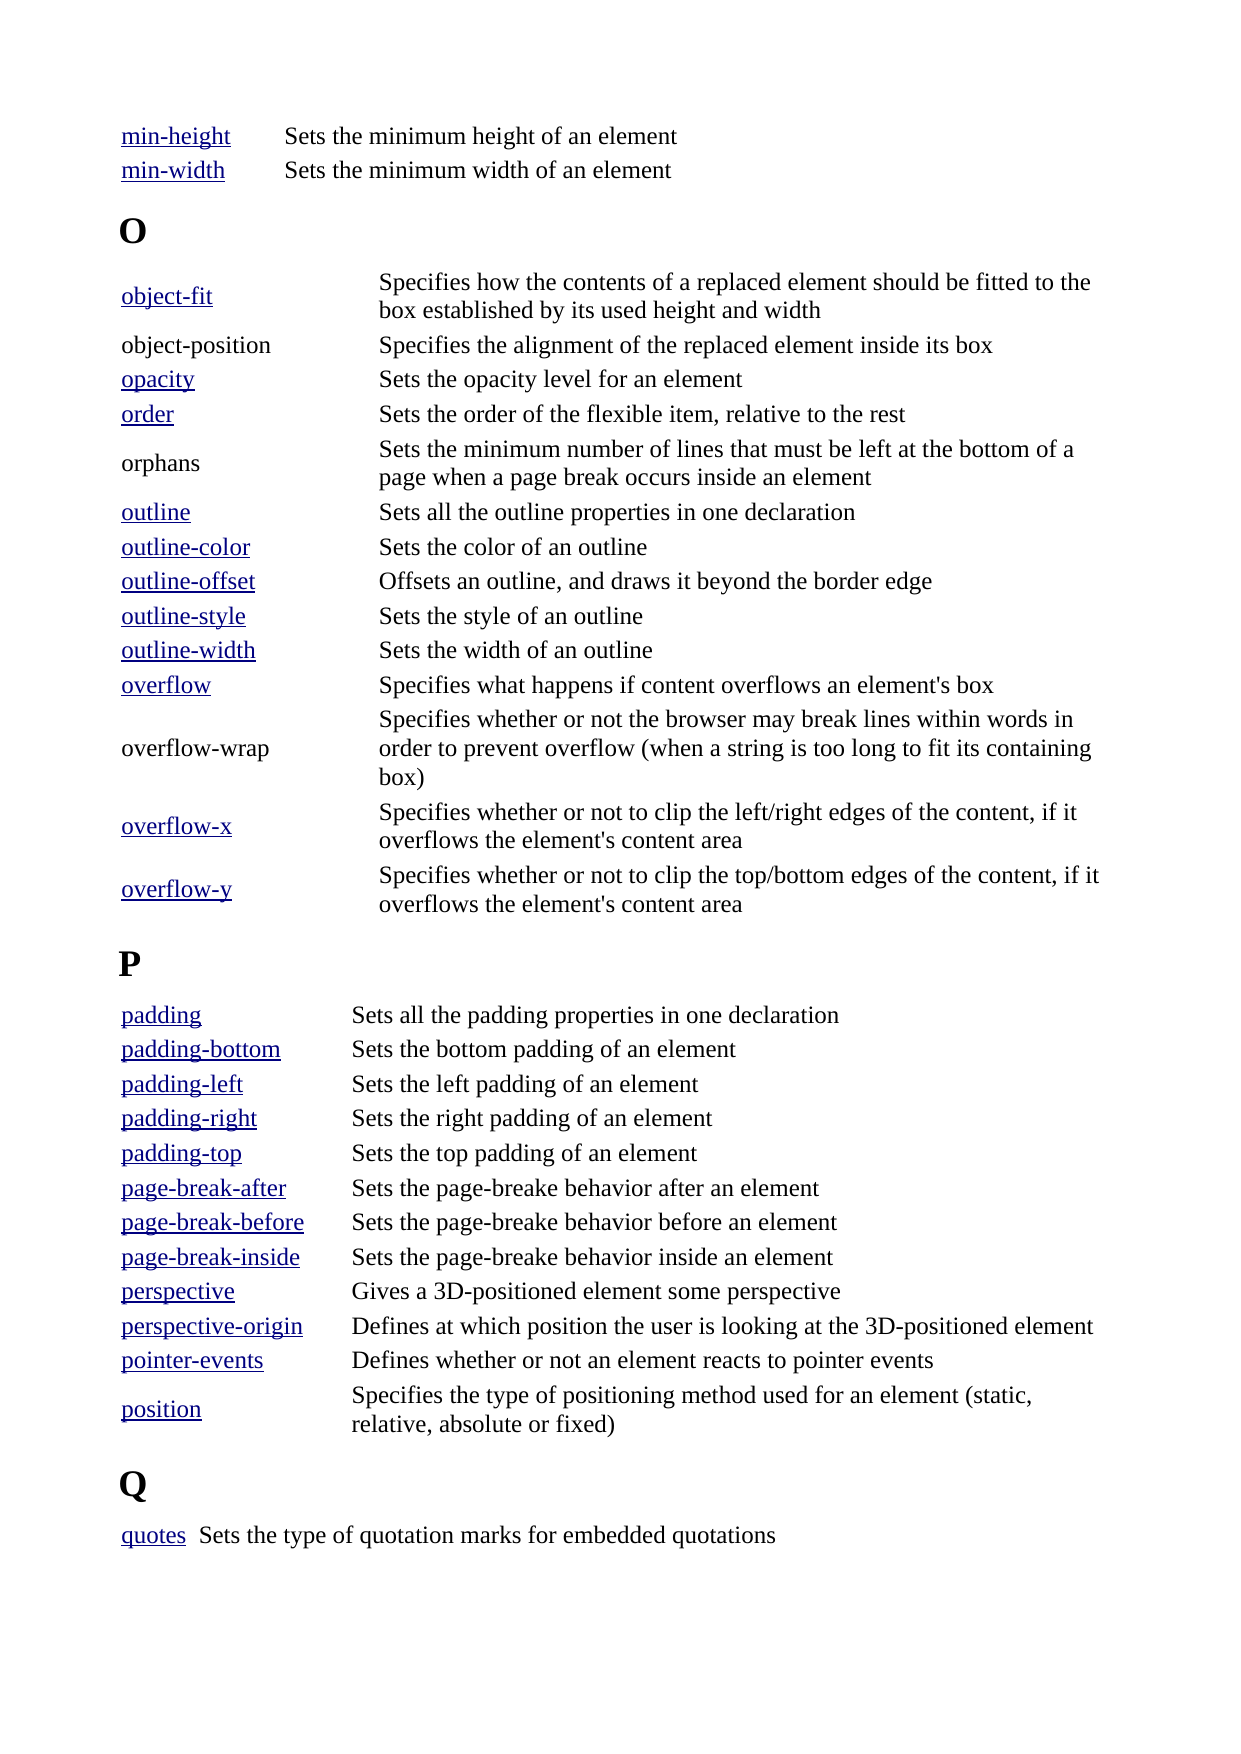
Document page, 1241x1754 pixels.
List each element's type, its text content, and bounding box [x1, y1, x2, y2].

table_cell Sets the width of an outline [376, 633, 1122, 667]
table_cell Specifies whether or not the browser may break lines within words in order to prevent overflow (when a string is too long to fit its containing box) [376, 702, 1122, 794]
table_cell page-break-inside [118, 1239, 348, 1273]
table_cell Sets the color of an outline [376, 529, 1122, 563]
table_cell Sets the right padding of an element [349, 1101, 1122, 1135]
table_cell Sets the minimum width of an element [281, 153, 933, 187]
table_cell orphans [118, 431, 376, 494]
table_cell outline-offset [118, 563, 376, 598]
table_header Sets the type of quotation marks for embedded quotations [196, 1517, 786, 1552]
table_header padding [118, 997, 348, 1031]
table_cell Sets the minimum number of lines that must be left at the bottom of a page when a page break occurs inside an element [376, 431, 1122, 494]
table_cell Specifies the type of positioning method used for an element (static, relative, absolute or fixed) [349, 1377, 1122, 1441]
table_cell padding-bottom [118, 1031, 348, 1066]
table_cell Sets the page-breake behavior inside an element [349, 1239, 1122, 1273]
table_cell overflow [118, 667, 376, 702]
table_cell Sets the opacity level for an element [376, 362, 1122, 396]
table_header Sets all the padding properties in one declaration [349, 997, 1122, 1031]
table_cell object-position [118, 327, 376, 362]
table_cell page-break-before [118, 1204, 348, 1239]
table_cell Sets the page-breake behavior before an element [349, 1204, 1122, 1239]
subtitle Q [118, 1461, 1122, 1504]
table_cell Defines whether or not an element reacts to pointer events [349, 1343, 1122, 1377]
table_cell outline-style [118, 598, 376, 632]
table_header quotes [118, 1517, 196, 1552]
table_cell outline-width [118, 633, 376, 667]
table_cell order [118, 396, 376, 431]
table_cell Defines at which position the user is looking at the 3D-positioned element [349, 1308, 1122, 1343]
subtitle O [118, 208, 1122, 251]
table_cell min-width [118, 153, 281, 187]
table_cell Specifies what happens if content overflows an element's box [376, 667, 1122, 702]
table_cell Sets the bottom padding of an element [349, 1031, 1122, 1066]
table_cell Specifies whether or not to clip the top/bottom edges of the content, if it overflows the element's content area [376, 857, 1122, 920]
table_header object-fit [118, 264, 376, 327]
table_cell Sets the top padding of an element [349, 1135, 1122, 1170]
table_cell perspective [118, 1274, 348, 1308]
table_cell outline-color [118, 529, 376, 563]
table_cell perspective-origin [118, 1308, 348, 1343]
table_header Specifies how the contents of a replaced element should be fitted to the box established by its used height and width [376, 264, 1122, 327]
table_cell Sets the order of the flexible item, relative to the rest [376, 396, 1122, 431]
table_cell Sets the page-breake behavior after an element [349, 1170, 1122, 1204]
table_cell page-break-after [118, 1170, 348, 1204]
table_cell Gives a 3D-positioned element some perspective [349, 1274, 1122, 1308]
table_cell padding-left [118, 1066, 348, 1101]
table_cell Sets the minimum height of an element [281, 118, 933, 153]
table_cell Sets the left padding of an element [349, 1066, 1122, 1101]
table_cell opacity [118, 362, 376, 396]
table_cell overflow-wrap [118, 702, 376, 794]
table_cell Specifies the alignment of the replaced element inside its box [376, 327, 1122, 362]
table_cell Offsets an outline, and draws it beyond the border edge [376, 563, 1122, 598]
table_cell padding-right [118, 1101, 348, 1135]
subtitle P [118, 941, 1122, 984]
table_cell Sets all the outline properties in one declaration [376, 494, 1122, 529]
table_cell pointer-events [118, 1343, 348, 1377]
table_cell Sets the style of an outline [376, 598, 1122, 632]
table_cell min-height [118, 118, 281, 153]
table_cell position [118, 1377, 348, 1441]
table_cell Specifies whether or not to clip the left/right edges of the content, if it overflows the element's content area [376, 794, 1122, 857]
table_cell outline [118, 494, 376, 529]
table_cell overflow-y [118, 857, 376, 920]
table_cell overflow-x [118, 794, 376, 857]
table_cell padding-top [118, 1135, 348, 1170]
